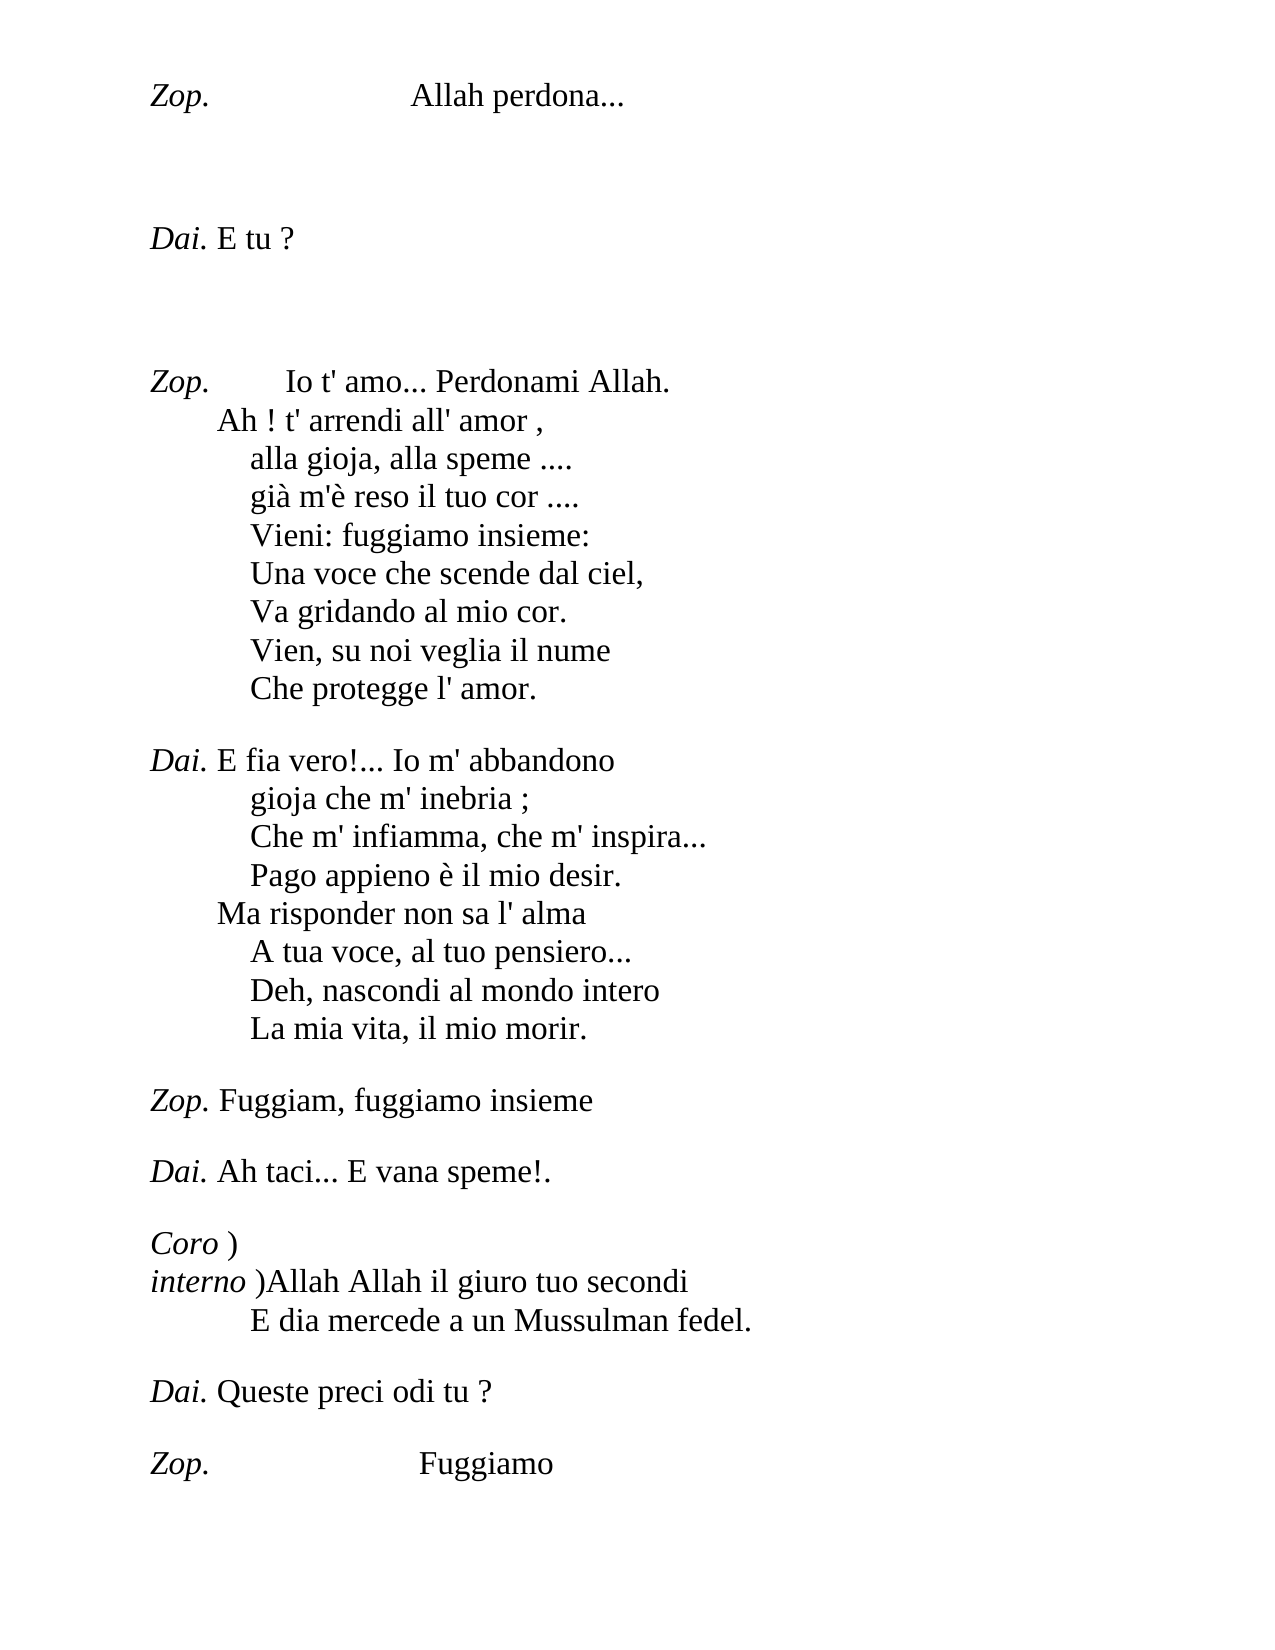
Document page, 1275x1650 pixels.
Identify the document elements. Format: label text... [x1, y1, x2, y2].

text Zop. Fuggiamo [150, 1443, 1125, 1482]
text Coro ) interno )Allah Allah il giuro tuo secondi E dia mercede a un Mussulman fedel. [150, 1223, 1125, 1338]
text Zop. Fuggiam, fuggiamo insieme [150, 1080, 1125, 1118]
text Dai. E fia vero!... Io m' abbandono gioja che m' inebria ; Che m' infiamma, che m' inspira... Pago appieno è il mio desir. Ma risponder non sa l' alma A tua voce, al tuo pensiero... Deh, nascondi al mondo intero La mia vita, il mio morir. [150, 740, 1125, 1047]
text Zop. Io t' amo... Perdonami Allah. Ah ! t' arrendi all' amor , alla gioja, alla speme .... già m'è reso il tuo cor .... Vieni: fuggiamo insieme: Una voce che scende dal ciel, Va gridando al mio cor. Vien, su noi veglia il nume Che protegge l' amor. [150, 362, 1125, 707]
text Dai. Queste preci odi tu ? [150, 1372, 1125, 1410]
text Dai. E tu ? [150, 218, 1125, 257]
text Dai. Ah taci... E vana speme!. [150, 1152, 1125, 1190]
text Zop. Allah perdona... [150, 75, 1125, 113]
